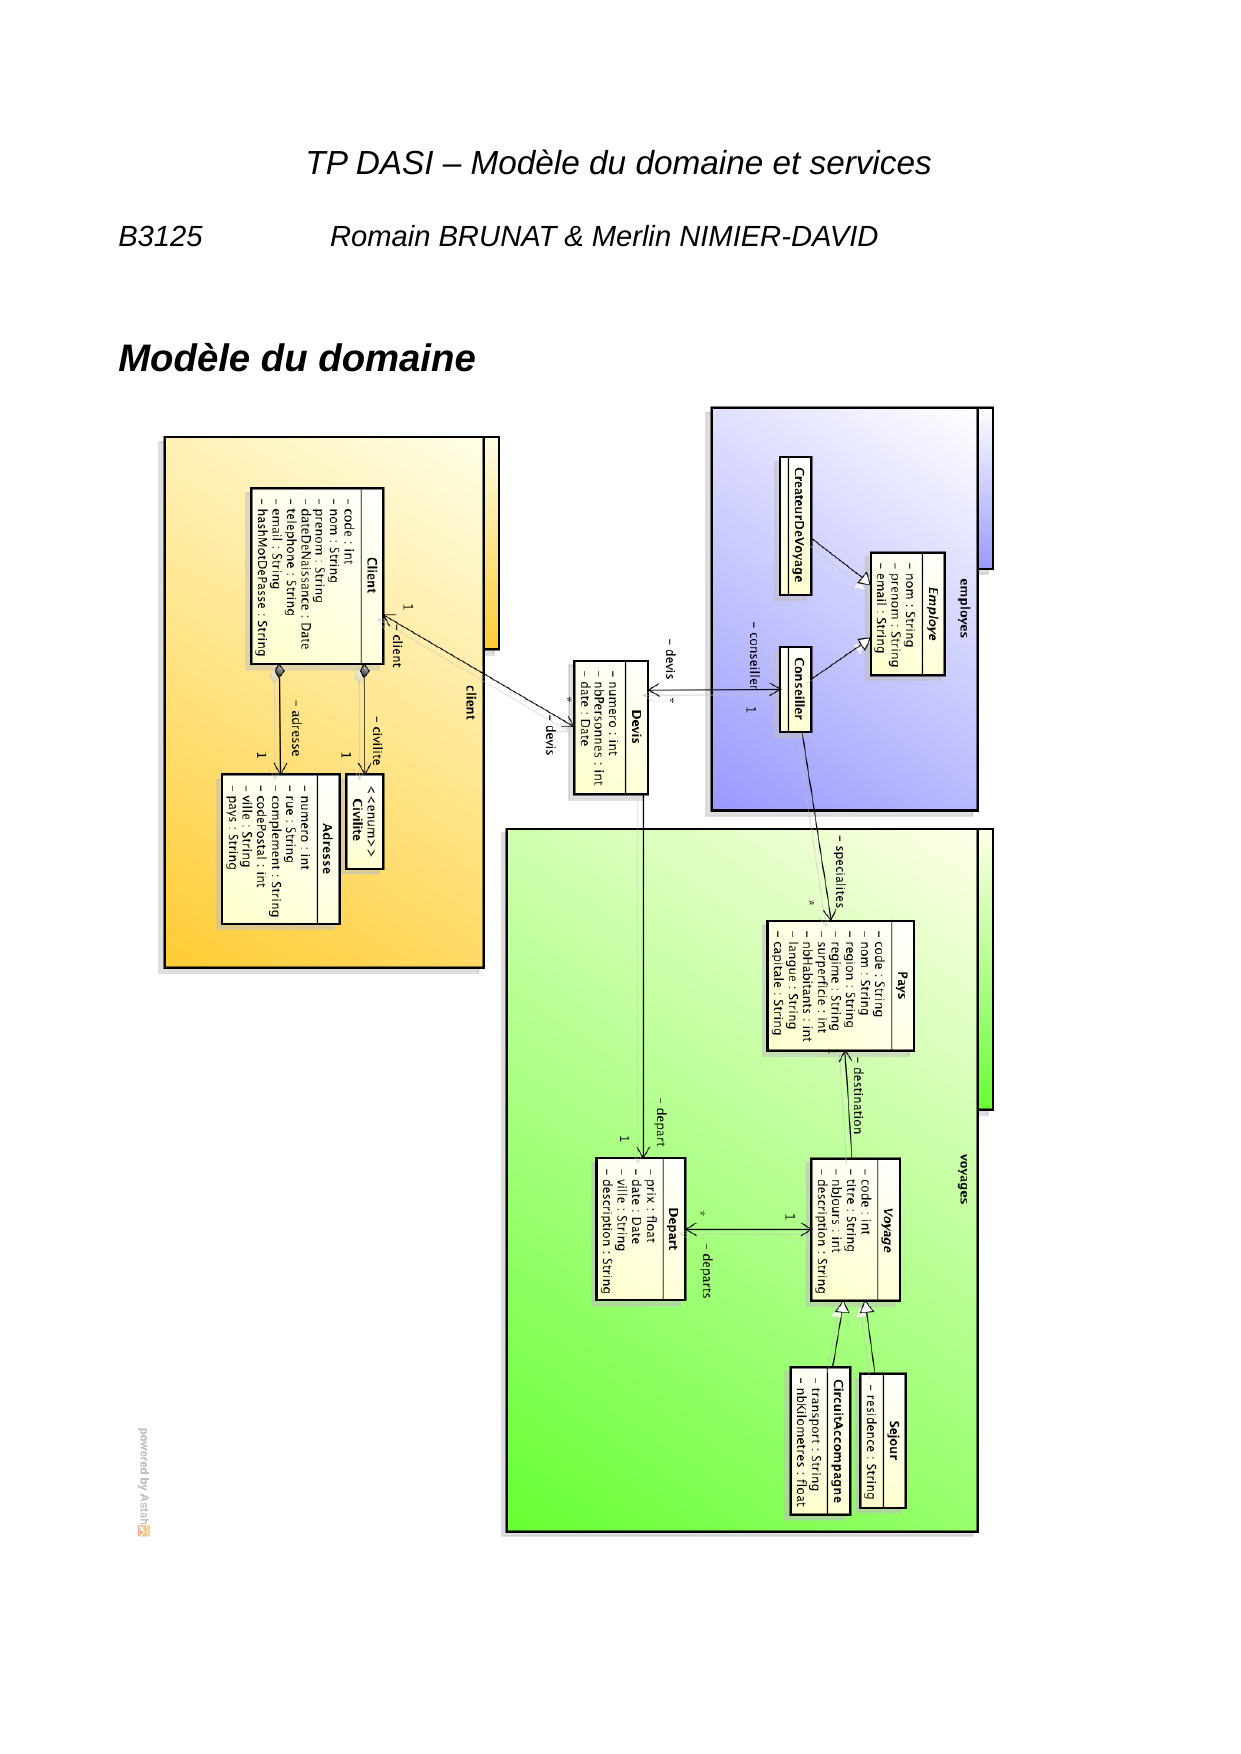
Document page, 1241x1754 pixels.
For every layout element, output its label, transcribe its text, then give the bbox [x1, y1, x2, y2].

picture [134, 397, 1003, 1540]
subtitle Modèle du domaine [118, 336, 1122, 380]
subtitle B3125 Romain BRUNAT & Merlin NIMIER-DAVID [118, 219, 1122, 253]
subtitle TP DASI – Modèle du domaine et services [118, 143, 1122, 182]
